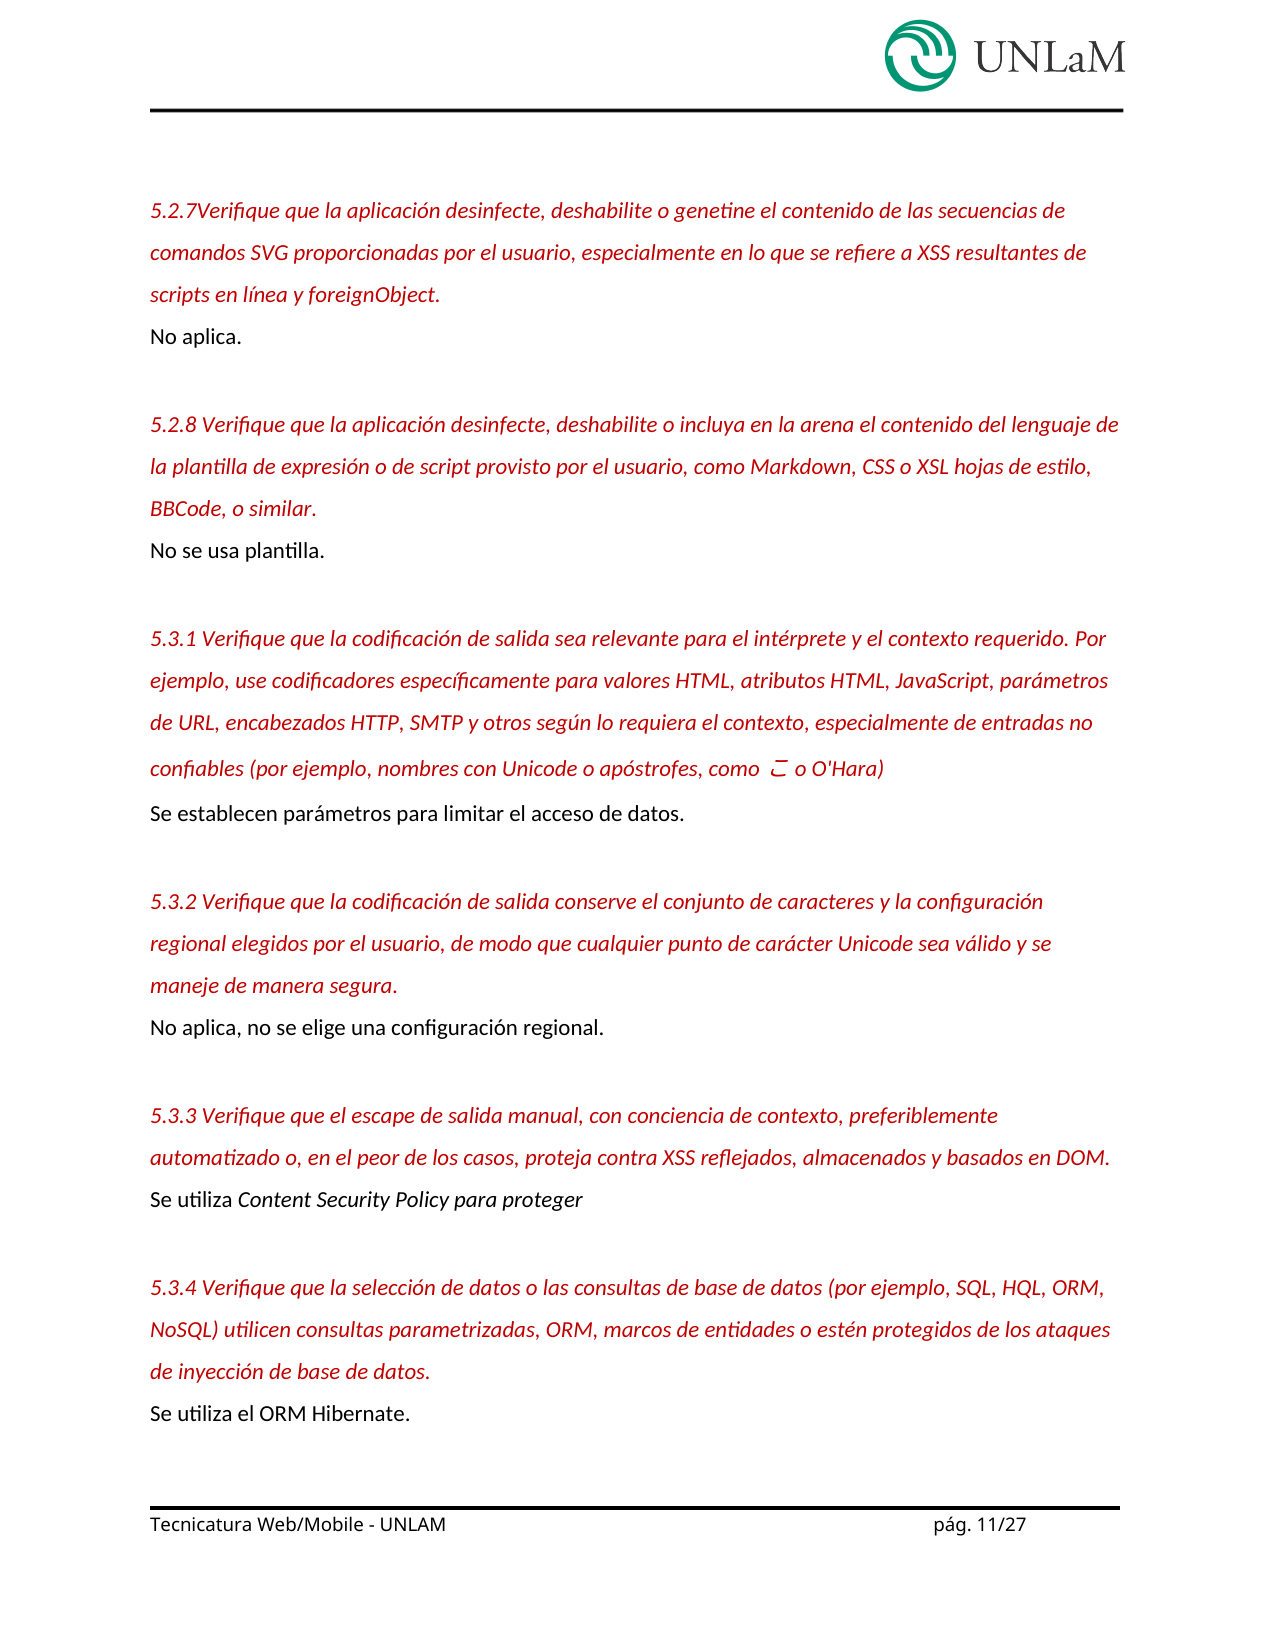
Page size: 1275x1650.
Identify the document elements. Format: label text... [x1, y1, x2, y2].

text No se usa plantilla. [150, 536, 1125, 564]
text No aplica. [150, 322, 1125, 350]
subtitle 5.3.2 Verifique que la codificación de salida conserve el conjunto de caracteres y la configuración regional elegidos por el usuario, de modo que cualquier punto de carácter Unicode sea válido y se maneje de manera segura. [150, 887, 1125, 999]
text Se establecen parámetros para limitar el acceso de datos. [150, 799, 1125, 827]
subtitle 5.3.4 Verifique que la selección de datos o las consultas de base de datos (por ejemplo, SQL, HQL, ORM, NoSQL) utilicen consultas parametrizadas, ORM, marcos de entidades o estén protegidos de los ataques de inyección de base de datos. [150, 1273, 1125, 1385]
text Se utiliza Content Security Policy para proteger [150, 1185, 1125, 1213]
subtitle 5.2.8 Verifique que la aplicación desinfecte, deshabilite o incluya en la arena el contenido del lenguaje de la plantilla de expresión o de script provisto por el usuario, como Markdown, CSS o XSL hojas de estilo, BBCode, o similar. [150, 410, 1125, 522]
subtitle 5.3.3 Verifique que el escape de salida manual, con conciencia de contexto, preferiblemente automatizado o, en el peor de los casos, proteja contra XSS reflejados, almacenados y basados en DOM. [150, 1101, 1125, 1171]
subtitle 5.2.7Verifique que la aplicación desinfecte, deshabilite o genetine el contenido de las secuencias de comandos SVG proporcionadas por el usuario, especialmente en lo que se refiere a XSS resultantes de scripts en línea y foreignObject. [150, 196, 1125, 308]
text No aplica, no se elige una configuración regional. [150, 1013, 1125, 1041]
text Se utiliza el ORM Hibernate. [150, 1399, 1125, 1427]
subtitle 5.3.1 Verifique que la codificación de salida sea relevante para el intérprete y el contexto requerido. Por ejemplo, use codificadores específicamente para valores HTML, atributos HTML, JavaScript, parámetros de URL, encabezados HTTP, SMTP y otros según lo requiera el contexto, especialmente de entradas no confiables (por ejemplo, nombres con Unicode o apóstrofes, como こ o O'Hara) [150, 624, 1125, 783]
